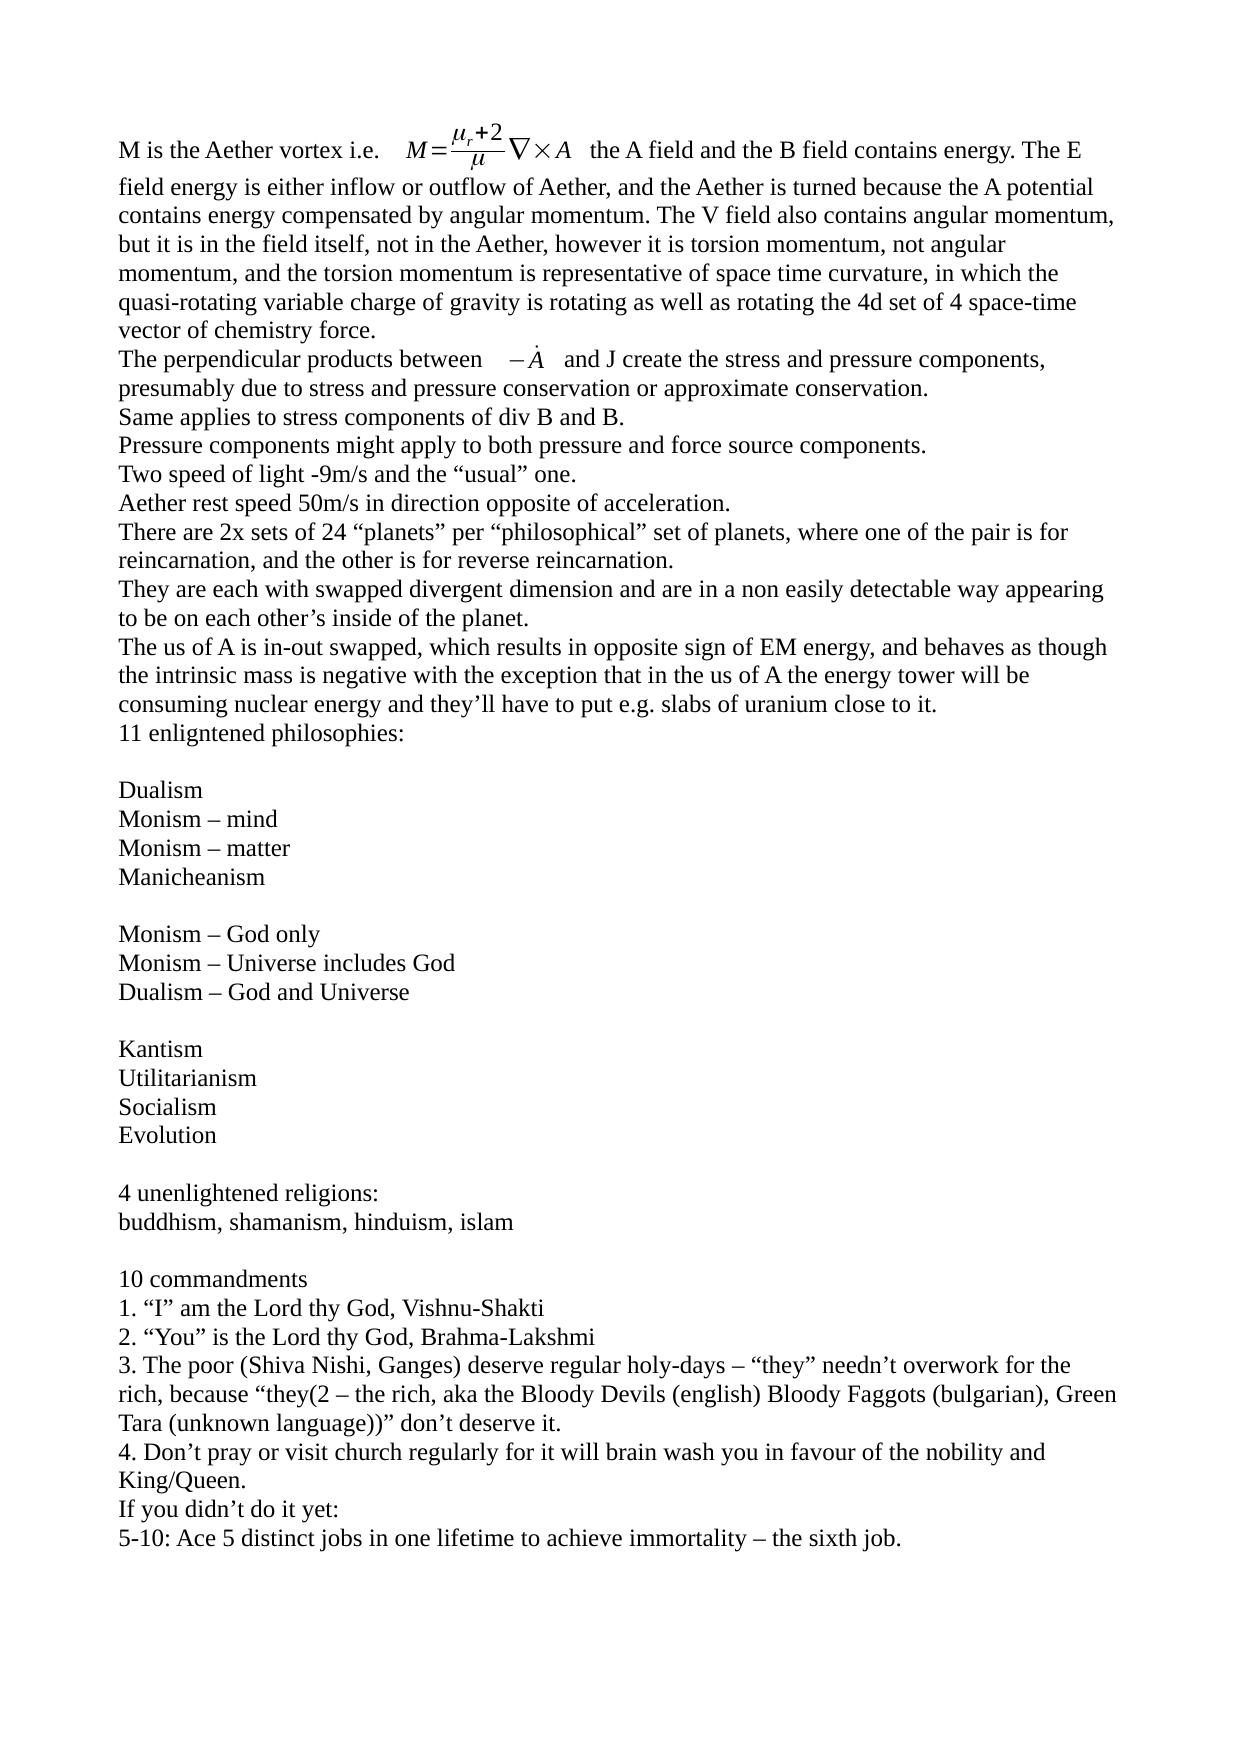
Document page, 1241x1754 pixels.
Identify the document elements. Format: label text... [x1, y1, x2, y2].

text Aether rest speed 50m/s in direction opposite of acceleration. [118, 488, 1122, 517]
text Monism – God only [118, 919, 1122, 948]
text 10 commandments [118, 1264, 1122, 1293]
text Monism – matter [118, 833, 1122, 862]
text If you didn’t do it yet: [118, 1494, 1122, 1523]
text Socialism [118, 1092, 1122, 1121]
text 3. The poor (Shiva Nishi, Ganges) deserve regular holy-days – “they” needn’t overwork for the rich, because “they(2 – the rich, aka the Bloody Devils (english) Bloody Faggots (bulgarian), Green Tara (unknown language))” don’t deserve it. [118, 1351, 1122, 1437]
text Dualism – God and Universe [118, 977, 1122, 1006]
text There are 2x sets of 24 “planets” per “philosophical” set of planets, where one of the pair is for reincarnation, and the other is for reverse reincarnation. [118, 517, 1122, 574]
text 2. “You” is the Lord thy God, Brahma-Lakshmi [118, 1322, 1122, 1351]
text 5-10: Ace 5 distinct jobs in one lifetime to achieve immortality – the sixth job. [118, 1523, 1122, 1552]
text Manicheanism [118, 862, 1122, 891]
text Two speed of light -9m/s and the “usual” one. [118, 459, 1122, 488]
text buddhism, shamanism, hinduism, islam [118, 1207, 1122, 1236]
text 4. Don’t pray or visit church regularly for it will brain wash you in favour of the nobility and King/Queen. [118, 1437, 1122, 1494]
text Monism – Universe includes God [118, 948, 1122, 977]
text M is the Aether vortex i.e. the A field and the B field contains energy. The E field energy is either inflow or outflow of Aether, and the Aether is turned because the A potential contains energy compensated by angular momentum. The V field also contains angular momentum, but it is in the field itself, not in the Aether, however it is torsion momentum, not angular momentum, and the torsion momentum is representative of space time curvature, in which the quasi-rotating variable charge of gravity is rotating as well as rotating the 4d set of 4 space-time vector of chemistry force. [118, 118, 1122, 344]
text They are each with swapped divergent dimension and are in a non easily detectable way appearing to be on each other’s inside of the planet. [118, 574, 1122, 632]
text The perpendicular products between and J create the stress and pressure components, presumably due to stress and pressure conservation or approximate conservation. [118, 344, 1122, 402]
text 1. “I” am the Lord thy God, Vishnu-Shakti [118, 1293, 1122, 1322]
text 11 enligntened philosophies: [118, 718, 1122, 747]
text Evolution [118, 1121, 1122, 1149]
text Same applies to stress components of div B and B. [118, 402, 1122, 431]
text Kantism [118, 1034, 1122, 1063]
text 4 unenlightened religions: [118, 1178, 1122, 1207]
text Dualism [118, 776, 1122, 804]
text Monism – mind [118, 804, 1122, 833]
text Utilitarianism [118, 1063, 1122, 1092]
text Pressure components might apply to both pressure and force source components. [118, 431, 1122, 459]
text The us of A is in-out swapped, which results in opposite sign of EM energy, and behaves as though the intrinsic mass is negative with the exception that in the us of A the energy tower will be consuming nuclear energy and they’ll have to put e.g. slabs of uranium close to it. [118, 632, 1122, 718]
